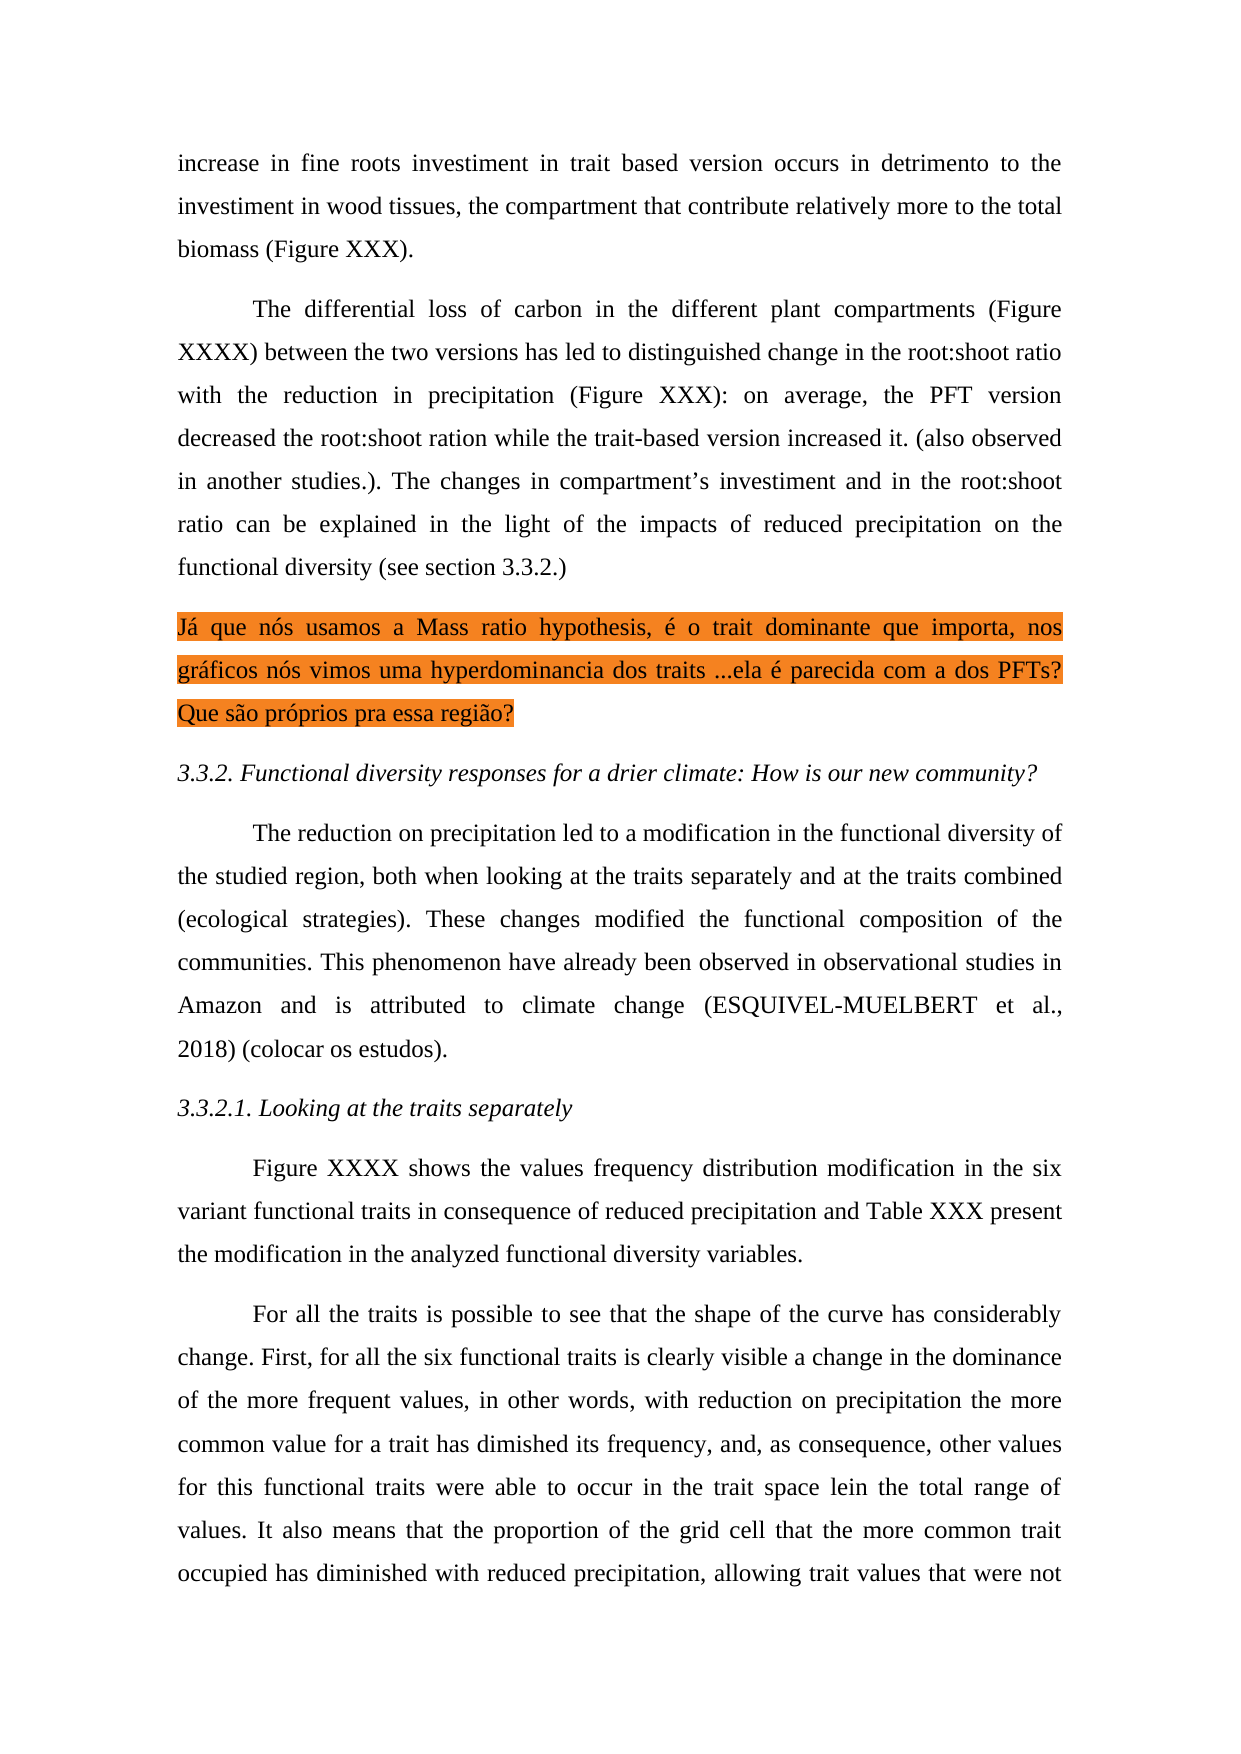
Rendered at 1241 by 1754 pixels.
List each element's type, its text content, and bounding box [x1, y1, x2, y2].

text increase in fine roots investiment in trait based version occurs in detrimento to the investiment in wood tissues, the compartment that contribute relatively more to the total biomass (Figure XXX). [177, 148, 1063, 263]
text For all the traits is possible to see that the shape of the curve has considerably change. First, for all the six functional traits is clearly visible a change in the dominance of the more frequent values, in other words, with reduction on precipitation the more common value for a trait has dimished its frequency, and, as consequence, other values for this functional traits were able to occur in the trait space lein the total range of values. It also means that the proportion of the grid cell that the more common trait occupied has diminished with reduced precipitation, allowing trait values that were not [177, 1299, 1063, 1587]
text 3.3.2.1. Looking at the traits separately [177, 1093, 1063, 1122]
text The differential loss of carbon in the different plant compartments (Figure XXXX) between the two versions has led to distinguished change in the root:shoot ratio with the reduction in precipitation (Figure XXX): on average, the PFT version decreased the root:shoot ration while the trait-based version increased it. (also observed in another studies.). The changes in compartment’s investiment and in the root:shoot ratio can be explained in the light of the impacts of reduced precipitation on the functional diversity (see section 3.3.2.) [177, 294, 1063, 581]
text 3.3.2. Functional diversity responses for a drier climate: How is our new community? [177, 758, 1063, 787]
text The reduction on precipitation led to a modification in the functional diversity of the studied region, both when looking at the traits separately and at the traits combined (ecological strategies). These changes modified the functional composition of the communities. This phenomenon have already been observed in observational studies in Amazon and is attributed to climate change (ESQUIVEL-MUELBERT et al., 2018)⁠ (colocar os estudos). [177, 818, 1063, 1062]
text Já que nós usamos a Mass ratio hypothesis, é o trait dominante que importa, nos gráficos nós vimos uma hyperdominancia dos traits ...ela é parecida com a dos PFTs? Que são próprios pra essa região? [177, 612, 1063, 727]
text Figure XXXX shows the values frequency distribution modification in the six variant functional traits in consequence of reduced precipitation and Table XXX present the modification in the analyzed functional diversity variables. [177, 1153, 1063, 1268]
